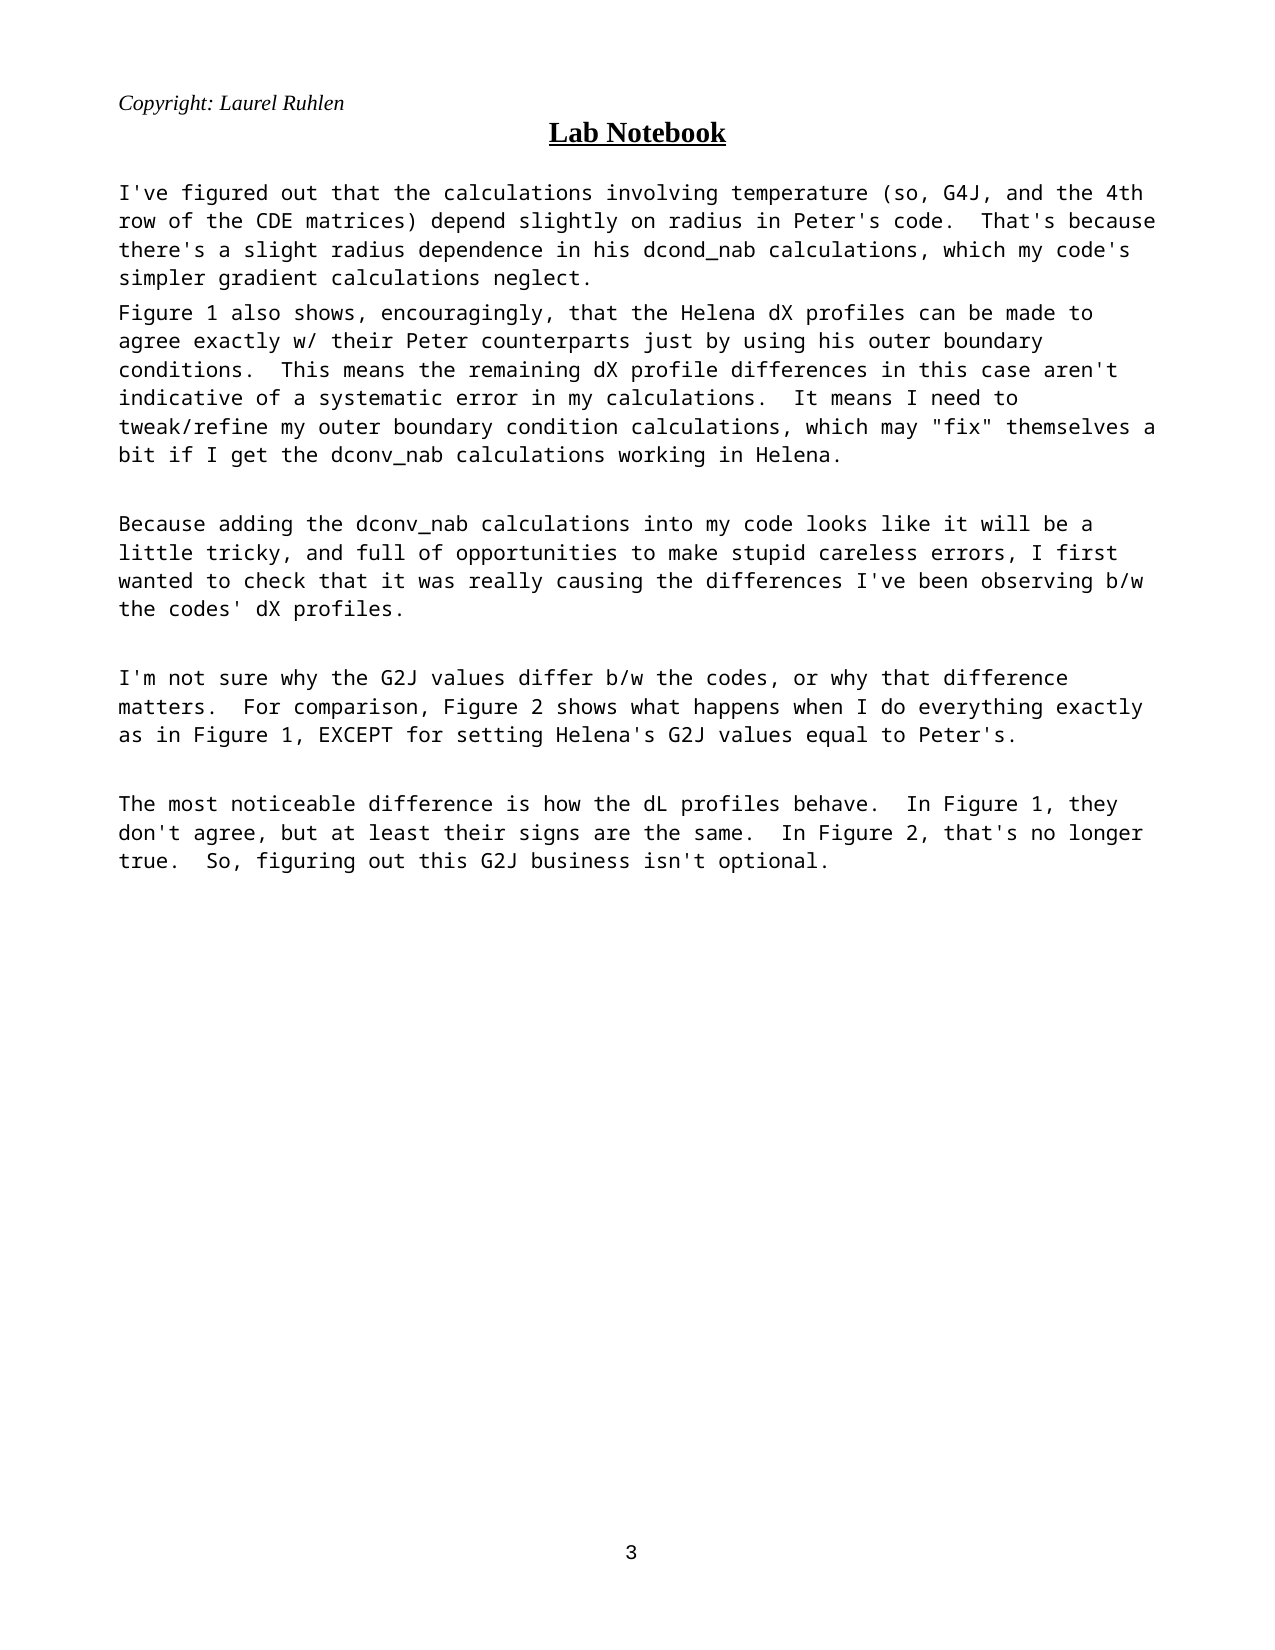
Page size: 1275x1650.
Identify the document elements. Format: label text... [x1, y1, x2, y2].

text Because adding the dconv_nab calculations into my code looks like it will be a little tricky, and full of opportunities to make stupid careless errors, I first wanted to check that it was really causing the differences I've been observing b/w the codes' dX profiles. [118, 509, 1157, 623]
text The most noticeable difference is how the dL profiles behave. In Figure 1, they don't agree, but at least their signs are the same. In Figure 2, that's no longer true. So, figuring out this G2J business isn't optional. [118, 789, 1157, 874]
text I've figured out that the calculations involving temperature (so, G4J, and the 4th row of the CDE matrices) depend slightly on radius in Peter's code. That's because there's a slight radius dependence in his dcond_nab calculations, which my code's simpler gradient calculations neglect. [118, 178, 1157, 292]
text I'm not sure why the G2J values differ b/w the codes, or why that difference matters. For comparison, Figure 2 shows what happens when I do everything exactly as in Figure 1, EXCEPT for setting Helena's G2J values equal to Peter's. [118, 663, 1157, 749]
text Figure 1 also shows, encouragingly, that the Helena dX profiles can be made to agree exactly w/ their Peter counterparts just by using his outer boundary conditions. This means the remaining dX profile differences in this case aren't indicative of a systematic error in my calculations. It means I need to tweak/refine my outer boundary condition calculations, which may "fix" themselves a bit if I get the dconv_nab calculations working in Helena. [118, 298, 1157, 469]
